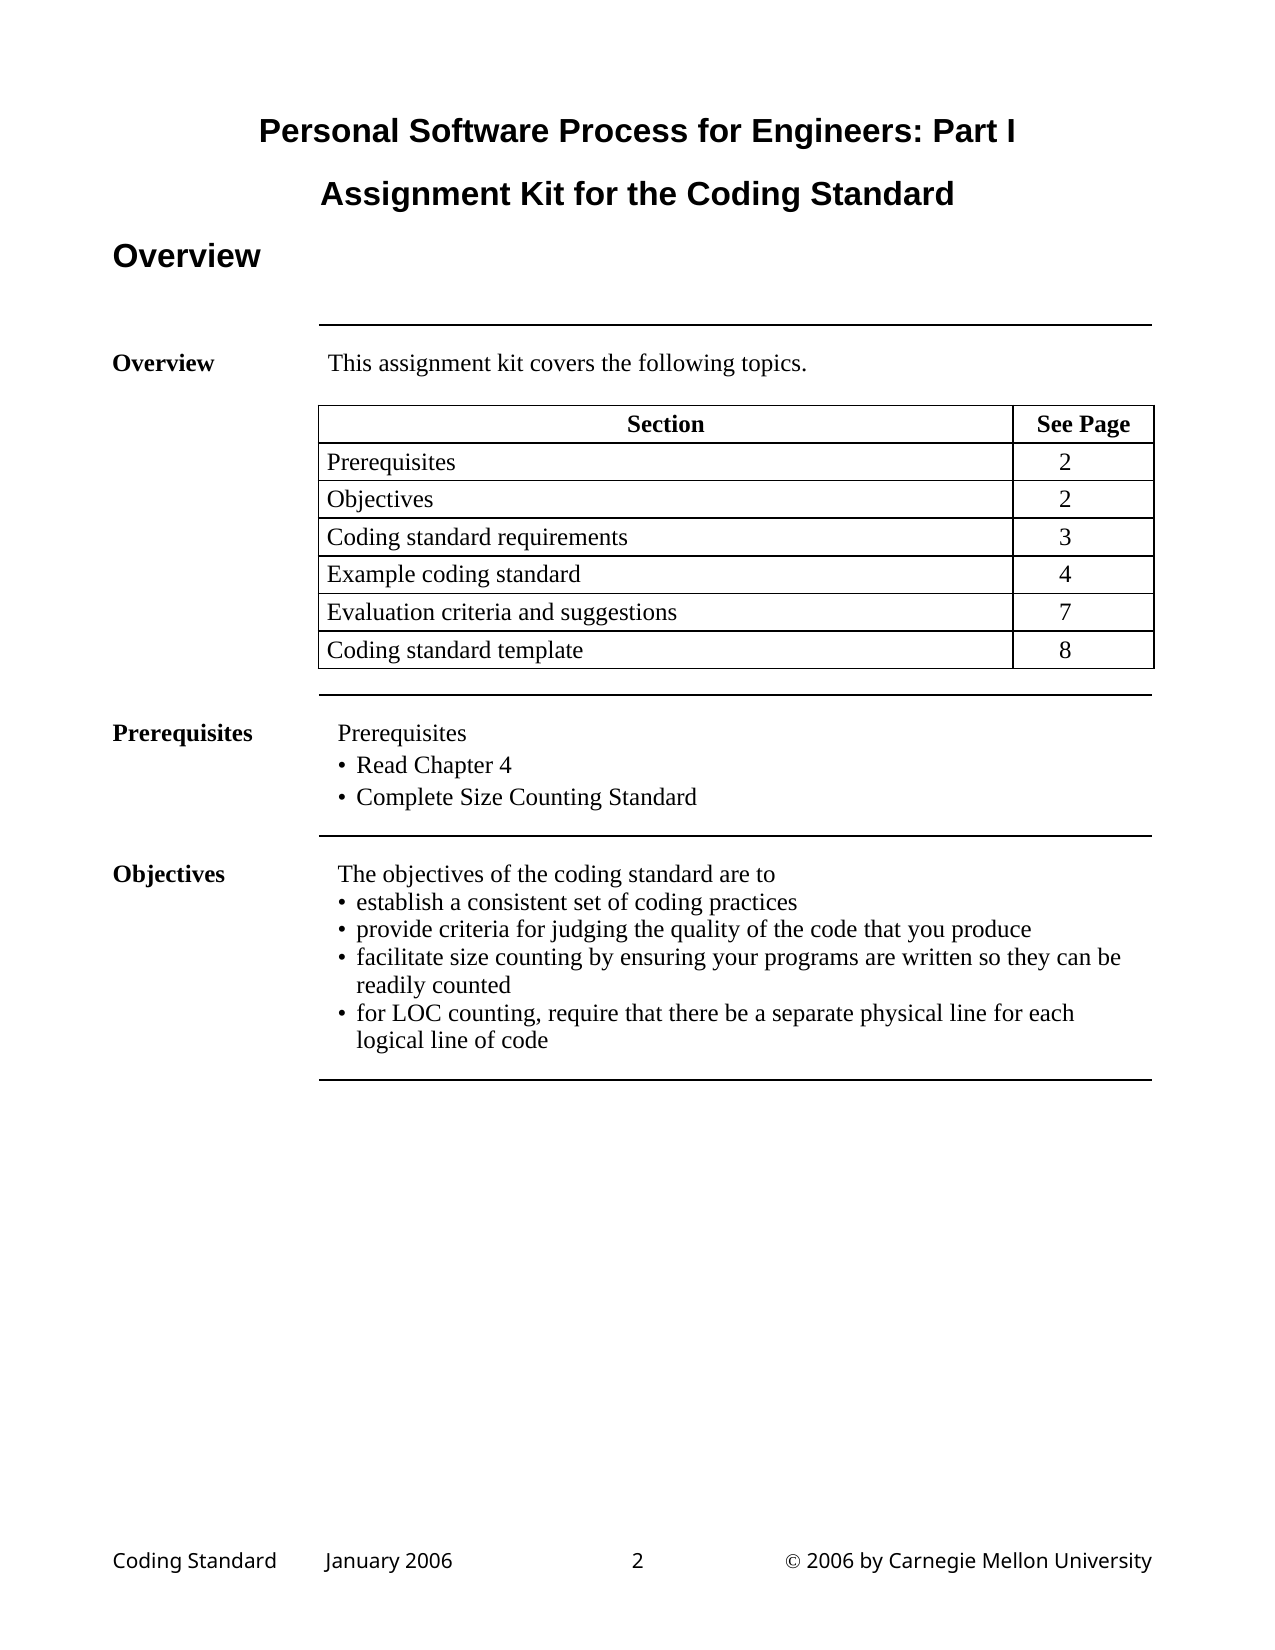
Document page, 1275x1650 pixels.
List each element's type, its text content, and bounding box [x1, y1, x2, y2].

table_cell [93, 555, 318, 592]
table_header Prerequisites • Read Chapter 4 • Complete Size Counting Standard [319, 719, 1153, 810]
table_cell [93, 405, 318, 442]
table_cell [93, 517, 318, 555]
table_cell Prerequisites [319, 444, 1012, 480]
table_cell 7 [1014, 594, 1153, 630]
title Assignment Kit for the Coding Standard [112, 175, 1162, 212]
table_cell See Page [1014, 406, 1153, 442]
table_header Objectives [94, 860, 319, 1054]
table_cell [93, 480, 318, 517]
table_cell Objectives [319, 481, 1012, 517]
table_cell 2 [1014, 481, 1153, 517]
title Overview [112, 237, 1162, 274]
table_cell 3 [1014, 519, 1153, 555]
table_header This assignment kit covers the following topics. [318, 349, 1154, 404]
table_cell Section [319, 406, 1012, 442]
title Personal Software Process for Engineers: Part I [112, 112, 1162, 150]
table_header The objectives of the coding standard are to • establish a consistent set of coding practices • provide criteria for judging the quality of the code that you produce • facilitate size counting by ensuring your programs are written so they can be readily counted • for LOC counting, require that there be a separate physical line for each logical line of code [319, 860, 1153, 1054]
table_cell Coding standard template [319, 632, 1012, 668]
table_cell Example coding standard [319, 557, 1012, 592]
table_cell Coding standard requirements [319, 519, 1012, 555]
table_cell [93, 630, 318, 668]
table_cell 2 [1014, 444, 1153, 480]
table_cell Evaluation criteria and suggestions [319, 594, 1012, 630]
table_cell 8 [1014, 632, 1153, 668]
table_cell [93, 442, 318, 480]
table_cell [93, 593, 318, 630]
table_cell 4 [1014, 557, 1153, 592]
table_header Overview [93, 349, 318, 404]
table_header Prerequisites [94, 719, 319, 810]
